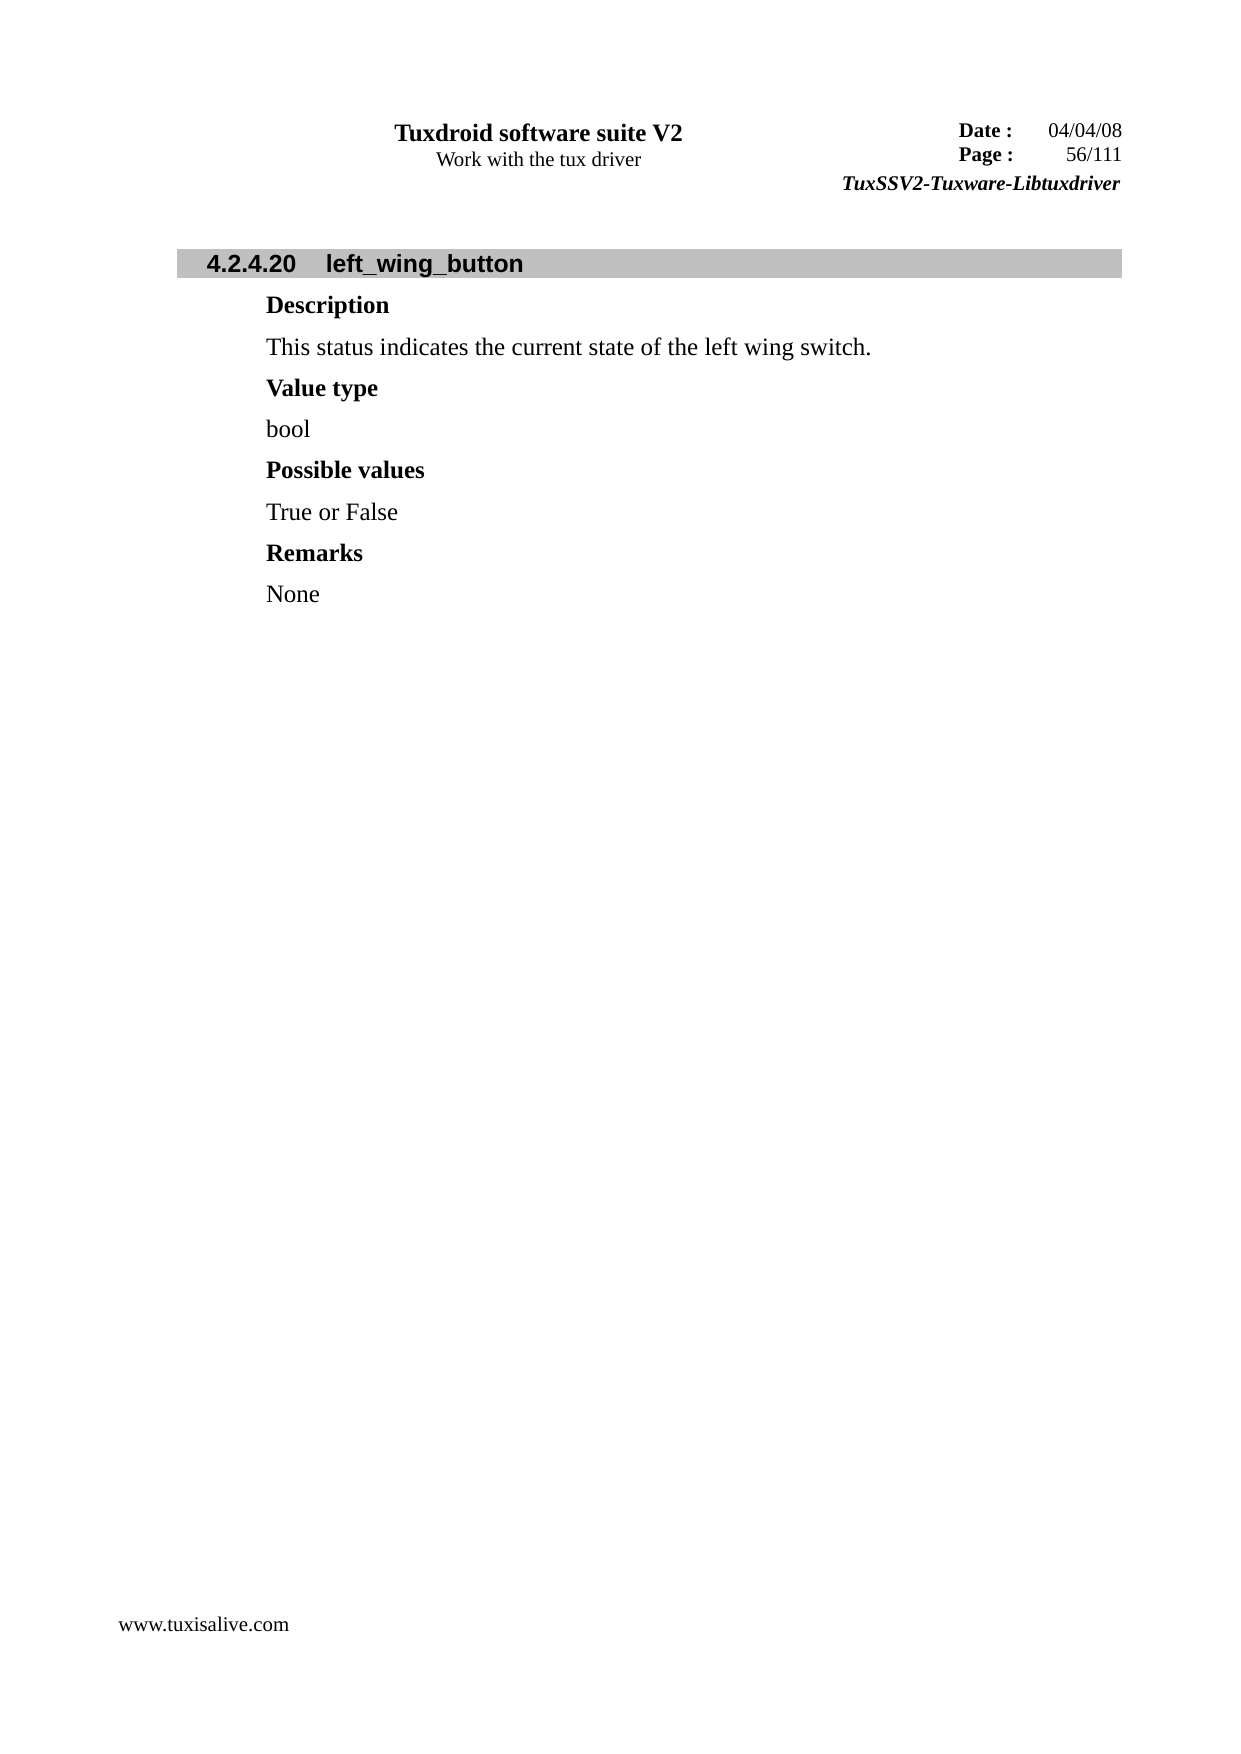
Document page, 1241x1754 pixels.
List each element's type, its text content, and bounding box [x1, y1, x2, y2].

text None [266, 579, 1122, 608]
text Description [266, 291, 1122, 319]
text Remarks [266, 538, 1122, 567]
subtitle left_wing_button [177, 249, 1122, 278]
text Possible values [266, 456, 1122, 484]
text True or False [266, 497, 1122, 526]
text bool [266, 414, 1122, 443]
text Value type [266, 373, 1122, 402]
text This status indicates the current state of the left wing switch. [266, 332, 1122, 361]
